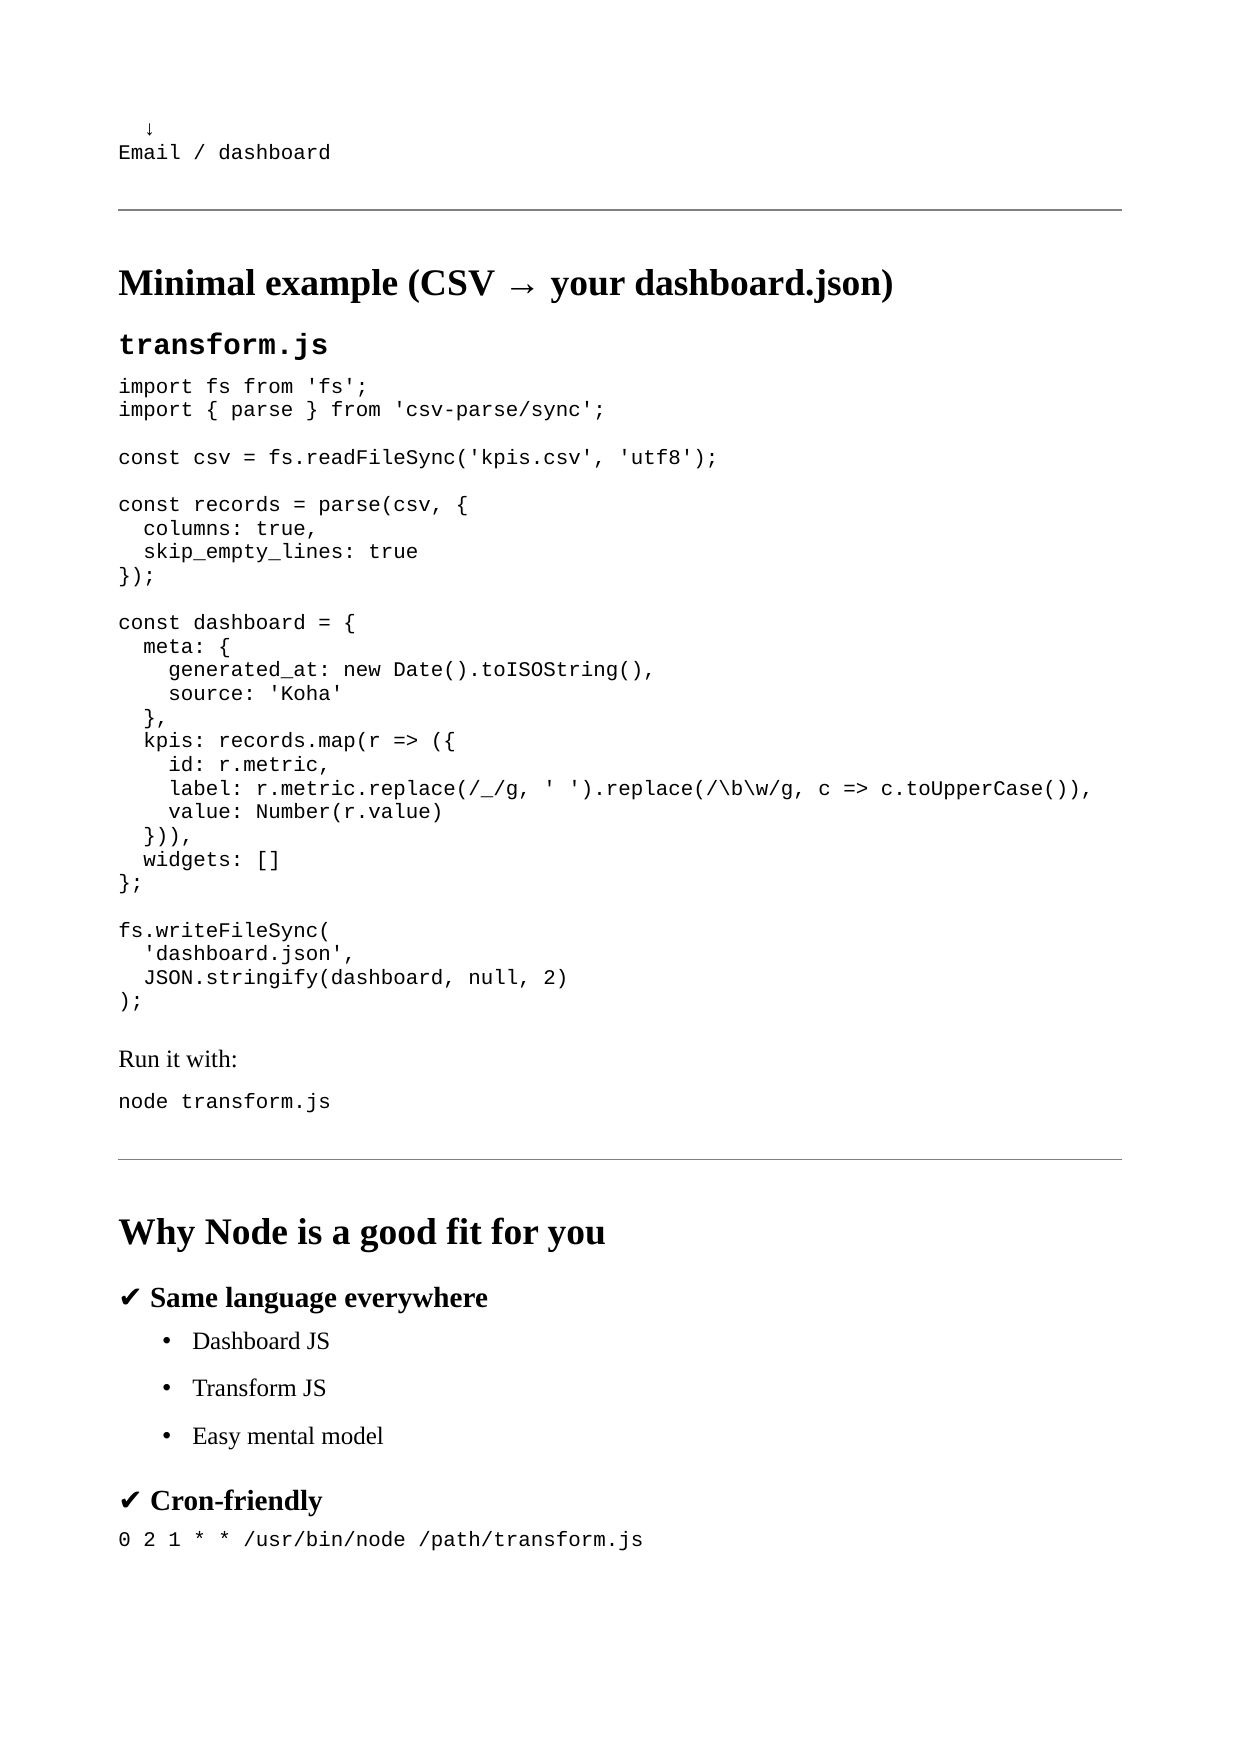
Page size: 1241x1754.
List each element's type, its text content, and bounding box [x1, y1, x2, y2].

text kpis: records.map(r => ({ [118, 730, 1122, 754]
text Run it with: [118, 1044, 1122, 1072]
subtitle ✔ Cron-friendly [118, 1483, 1122, 1517]
text source: 'Koha' [118, 683, 1122, 707]
text const dashboard = { [118, 612, 1122, 636]
text Email / dashboard [118, 142, 1122, 165]
text })), [118, 825, 1122, 849]
text generated_at: new Date().toISOString(), [118, 659, 1122, 683]
text value: Number(r.value) [118, 801, 1122, 825]
text ↓ [118, 118, 1122, 142]
text 'dashboard.json', [118, 943, 1122, 967]
subtitle Minimal example (CSV → your dashboard.json) [118, 260, 1122, 303]
text 0 2 1 * * /usr/bin/node /path/transform.js [118, 1529, 1122, 1553]
text columns: true, [118, 518, 1122, 541]
text }); [118, 565, 1122, 588]
list Easy mental model [162, 1421, 1122, 1450]
text const csv = fs.readFileSync('kpis.csv', 'utf8'); [118, 447, 1122, 470]
subtitle Why Node is a good fit for you [118, 1209, 1122, 1253]
text JSON.stringify(dashboard, null, 2) [118, 967, 1122, 991]
text }; [118, 872, 1122, 896]
text widgets: [] [118, 849, 1122, 872]
list Dashboard JS [162, 1326, 1122, 1354]
text label: r.metric.replace(/_/g, ' ').replace(/\b\w/g, c => c.toUpperCase()), [118, 778, 1122, 801]
text }, [118, 707, 1122, 730]
text import { parse } from 'csv-parse/sync'; [118, 399, 1122, 423]
text skip_empty_lines: true [118, 541, 1122, 565]
text ); [118, 991, 1122, 1014]
text id: r.metric, [118, 754, 1122, 778]
text node transform.js [118, 1091, 1122, 1115]
subtitle transform.js [118, 330, 1122, 363]
text const records = parse(csv, { [118, 494, 1122, 518]
text import fs from 'fs'; [118, 376, 1122, 399]
text fs.writeFileSync( [118, 919, 1122, 943]
subtitle ✔ Same language everywhere [118, 1280, 1122, 1313]
list Transform JS [162, 1373, 1122, 1402]
text meta: { [118, 636, 1122, 659]
